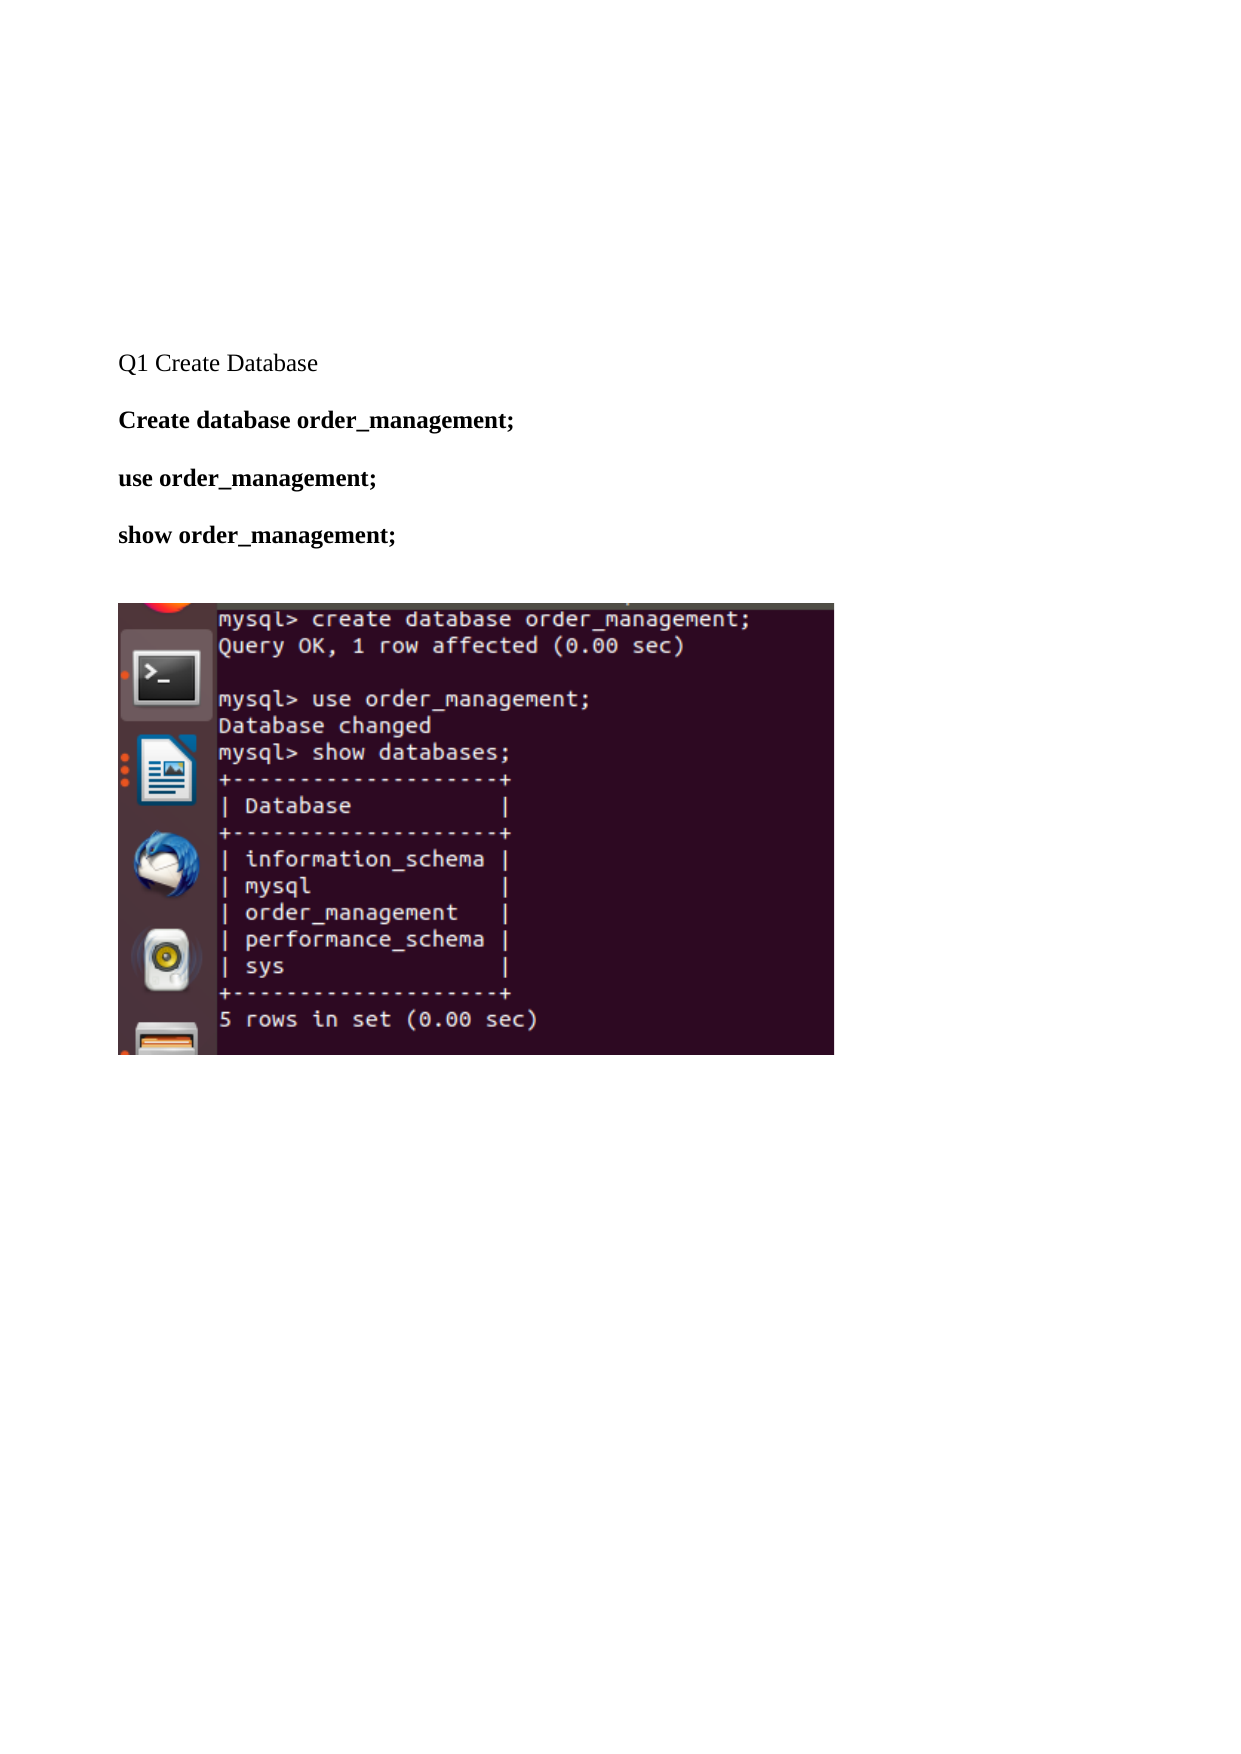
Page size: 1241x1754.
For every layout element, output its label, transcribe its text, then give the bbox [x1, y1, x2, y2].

text use order_management; [118, 463, 1122, 492]
text Create database order_management; [118, 406, 1122, 434]
text show order_management; [118, 521, 1122, 549]
text Q1 Create Database [118, 348, 1122, 377]
